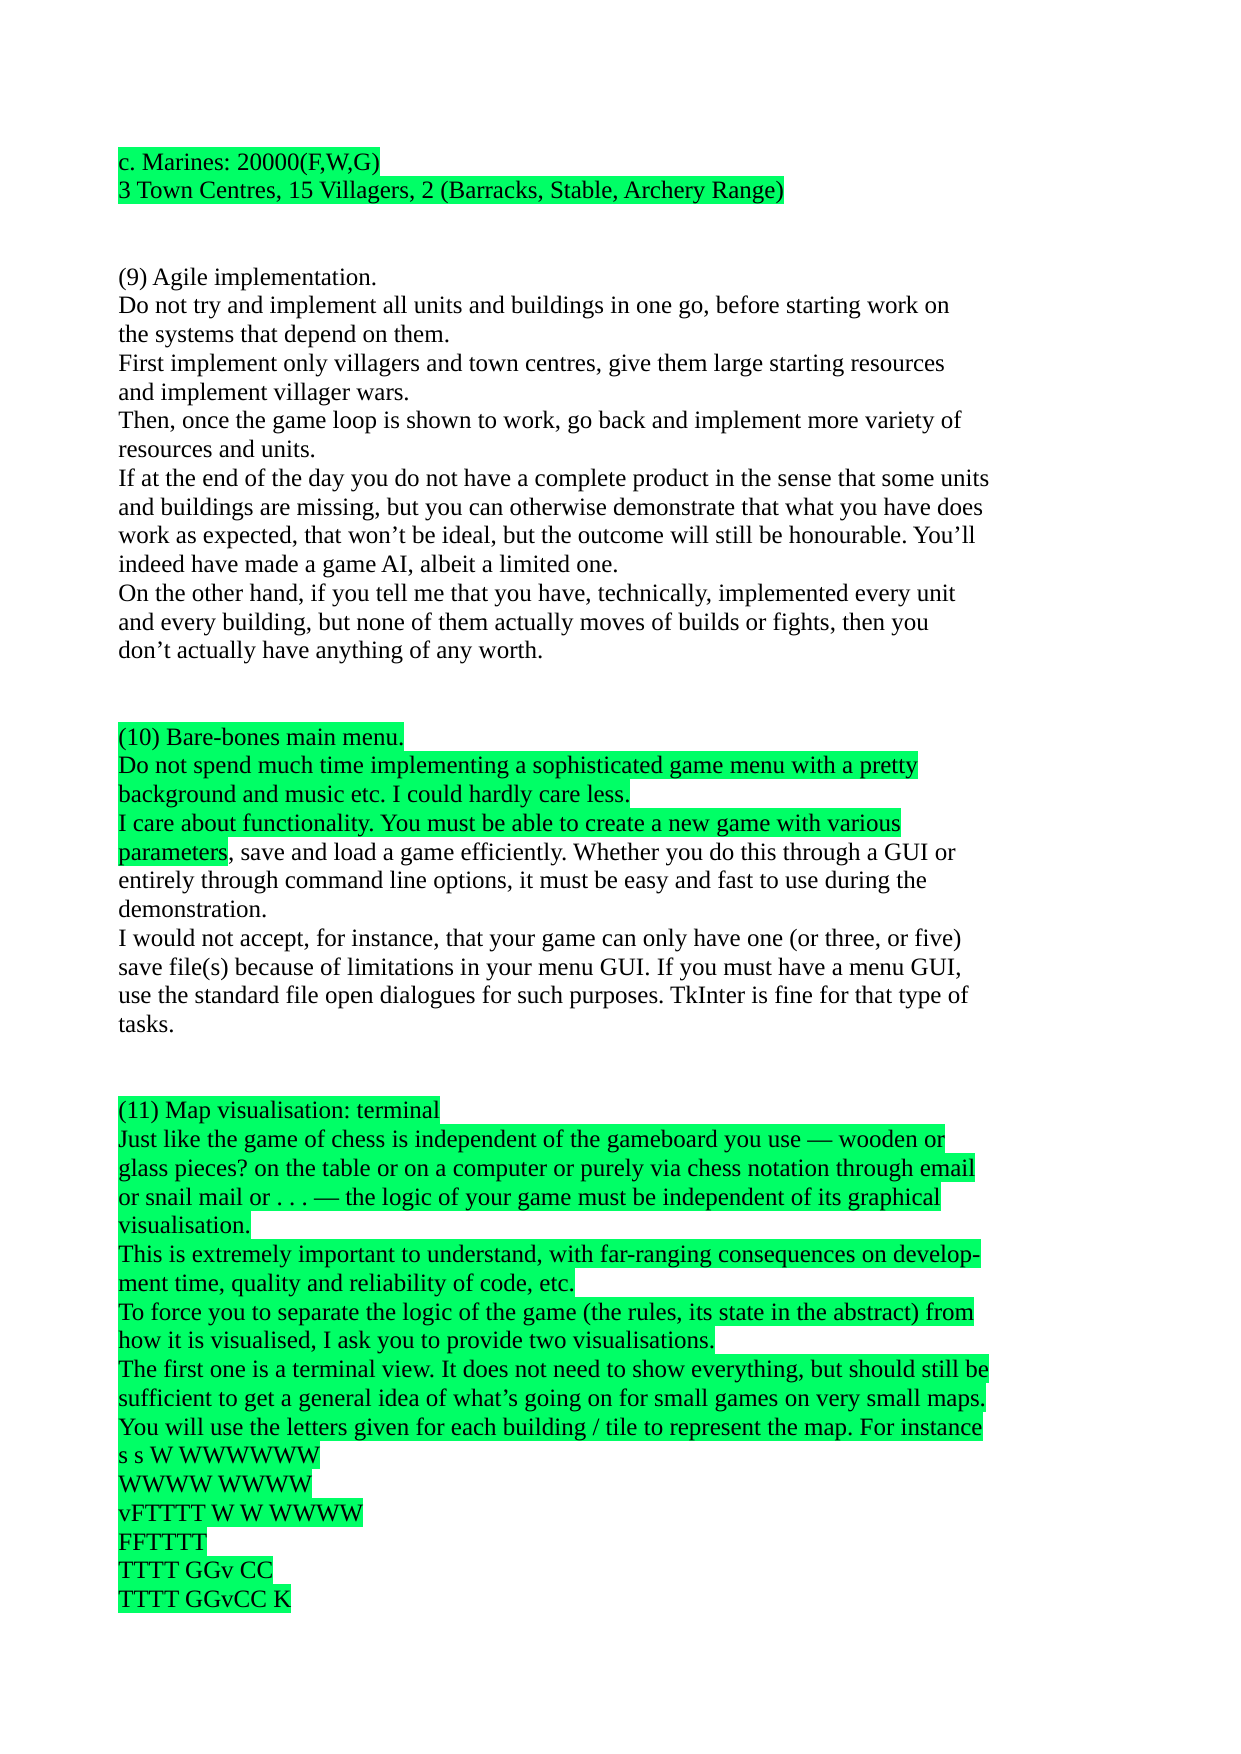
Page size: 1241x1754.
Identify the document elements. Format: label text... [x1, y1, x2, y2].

text indeed have made a game AI, albeit a limited one. [118, 549, 1122, 578]
text or snail mail or . . . — the logic of your game must be independent of its graphical [118, 1182, 1122, 1211]
text (9) Agile implementation. [118, 262, 1122, 291]
text (11) Map visualisation: terminal [118, 1096, 1122, 1124]
text (10) Bare-bones main menu. [118, 722, 1122, 751]
text entirely through command line options, it must be easy and fast to use during the [118, 866, 1122, 894]
text ment time, quality and reliability of code, etc. [118, 1268, 1122, 1297]
text and every building, but none of them actually moves of builds or fights, then you [118, 607, 1122, 636]
text TTTT GGv CC [118, 1556, 1122, 1584]
text parameters, save and load a game efficiently. Whether you do this through a GUI or [118, 837, 1122, 866]
text WWWW WWWW [118, 1469, 1122, 1498]
text how it is visualised, I ask you to provide two visualisations. [118, 1326, 1122, 1354]
text s s W WWWWWW [118, 1441, 1122, 1469]
text Just like the game of chess is independent of the gameboard you use — wooden or [118, 1124, 1122, 1153]
text If at the end of the day you do not have a complete product in the sense that some units [118, 463, 1122, 492]
text This is extremely important to understand, with far-ranging consequences on develop- [118, 1239, 1122, 1268]
text don’t actually have anything of any worth. [118, 636, 1122, 664]
text visualisation. [118, 1211, 1122, 1239]
text TTTT GGvCC K [118, 1584, 1122, 1613]
text demonstration. [118, 894, 1122, 923]
text c. Marines: 20000(F,W,G) [118, 147, 1122, 176]
text I would not accept, for instance, that your game can only have one (or three, or five) [118, 923, 1122, 952]
text FFTTTT [118, 1527, 1122, 1556]
text sufficient to get a general idea of what’s going on for small games on very small maps. [118, 1383, 1122, 1412]
text Do not spend much time implementing a sophisticated game menu with a pretty [118, 751, 1122, 779]
text save file(s) because of limitations in your menu GUI. If you must have a menu GUI, [118, 952, 1122, 981]
text vFTTTT W W WWWW [118, 1498, 1122, 1527]
text the systems that depend on them. [118, 319, 1122, 348]
text work as expected, that won’t be ideal, but the outcome will still be honourable. You’ll [118, 521, 1122, 549]
text resources and units. [118, 434, 1122, 463]
text 3 Town Centres, 15 Villagers, 2 (Barracks, Stable, Archery Range) [118, 176, 1122, 204]
text First implement only villagers and town centres, give them large starting resources [118, 348, 1122, 377]
text Then, once the game loop is shown to work, go back and implement more variety of [118, 406, 1122, 434]
text background and music etc. I could hardly care less. [118, 779, 1122, 808]
text glass pieces? on the table or on a computer or purely via chess notation through email [118, 1153, 1122, 1182]
text To force you to separate the logic of the game (the rules, its state in the abstract) from [118, 1297, 1122, 1326]
text and buildings are missing, but you can otherwise demonstrate that what you have does [118, 492, 1122, 521]
text and implement villager wars. [118, 377, 1122, 406]
text use the standard file open dialogues for such purposes. TkInter is fine for that type of [118, 981, 1122, 1009]
text I care about functionality. You must be able to create a new game with various [118, 808, 1122, 837]
text Do not try and implement all units and buildings in one go, before starting work on [118, 291, 1122, 319]
text You will use the letters given for each building / tile to represent the map. For instance [118, 1412, 1122, 1441]
text tasks. [118, 1009, 1122, 1038]
text On the other hand, if you tell me that you have, technically, implemented every unit [118, 578, 1122, 607]
text The first one is a terminal view. It does not need to show everything, but should still be [118, 1354, 1122, 1383]
